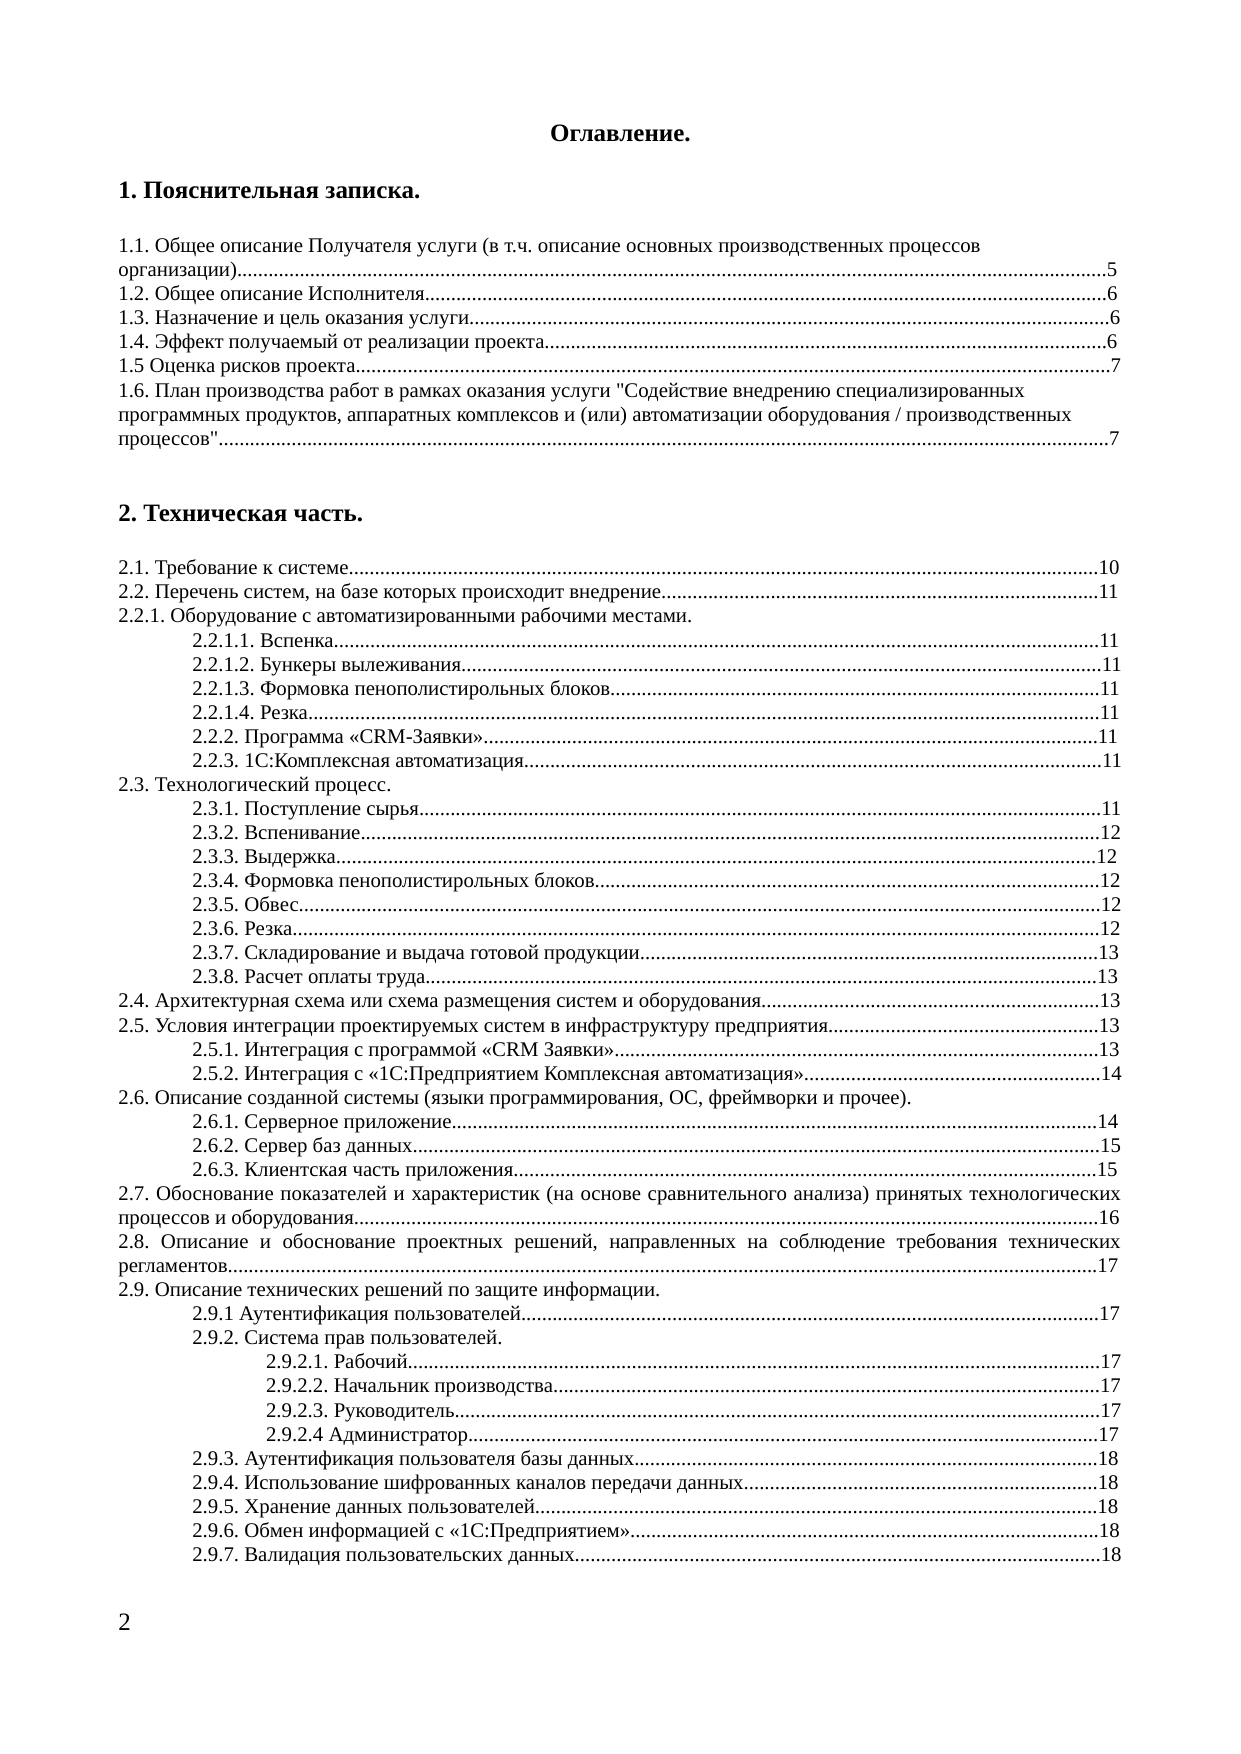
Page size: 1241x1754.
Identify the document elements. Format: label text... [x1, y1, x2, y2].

text 2.3.3. Выдержка..................................................................................................................................................12 [118, 844, 1122, 868]
text 2.3.2. Вспенивание..............................................................................................................................................12 [118, 820, 1122, 844]
text 2.3.1. Поступление сырья...................................................................................................................................11 [118, 796, 1122, 820]
text 2.9.4. Использование шифрованных каналов передачи данных....................................................................18 [118, 1470, 1122, 1494]
text 2.9.1 Аутентификация пользователей...............................................................................................................17 [118, 1301, 1122, 1325]
text 2.6.1. Серверное приложение............................................................................................................................14 [118, 1109, 1122, 1133]
text 2.8. Описание и обоснование проектных решений, направленных на соблюдение требования технических регламентов.......................................................................................................................................................................17 [118, 1229, 1122, 1277]
text 1.2. Общее описание Исполнителя...................................................................................................................................6 [118, 281, 1122, 305]
text 2.5. Условия интеграции проектируемых систем в инфраструктуру предприятия....................................................13 [118, 1012, 1122, 1037]
text 2.5.2. Интеграция с «1С:Предприятием Комплексная автоматизация».........................................................14 [118, 1061, 1122, 1085]
text 2.2.3. 1С:Комплексная автоматизация...............................................................................................................11 [118, 748, 1122, 772]
text 2.5.1. Интеграция с программой «CRM Заявки».............................................................................................13 [118, 1037, 1122, 1061]
text 1.1. Общее описание Получателя услуги (в т.ч. описание основных производственных процессов организации).......................................................................................................................................................................5 [118, 233, 1122, 281]
text 2.3.7. Складирование и выдача готовой продукции........................................................................................13 [118, 940, 1122, 964]
text 2.9.2.3. Руководитель............................................................................................................................17 [118, 1397, 1122, 1422]
text 1.6. План производства работ в рамках оказания услуги "Содействие внедрению специализированных программных продуктов, аппаратных комплексов и (или) автоматизации оборудования / производственных процессов"...........................................................................................................................................................................7 [118, 377, 1122, 450]
text 2.6.2. Сервер баз данных....................................................................................................................................15 [118, 1133, 1122, 1157]
text 2.9.2.1. Рабочий.....................................................................................................................................17 [118, 1349, 1122, 1373]
text 2.3.4. Формовка пенополистирольных блоков.................................................................................................12 [118, 868, 1122, 892]
text 2.9.6. Обмен информацией с «1С:Предприятием»..........................................................................................18 [118, 1518, 1122, 1542]
text 2.9.2. Система прав пользователей. [118, 1325, 1122, 1349]
text 2.9.7. Валидация пользовательских данных.....................................................................................................18 [118, 1542, 1122, 1566]
text 2.9.3. Аутентификация пользователя базы данных.........................................................................................18 [118, 1446, 1122, 1470]
text 2.2.1.2. Бункеры вылеживания...........................................................................................................................11 [118, 652, 1122, 676]
text 1.3. Назначение и цель оказания услуги...........................................................................................................................6 [118, 305, 1122, 329]
text 2.3.6. Резка...........................................................................................................................................................12 [118, 916, 1122, 940]
text 2.6.3. Клиентская часть приложения................................................................................................................15 [118, 1157, 1122, 1181]
text 2.4. Архитектурная схема или схема размещения систем и оборудования.................................................................13 [118, 988, 1122, 1012]
text 2.3.8. Расчет оплаты труда.................................................................................................................................13 [118, 964, 1122, 988]
text 2.6. Описание созданной системы (языки программирования, ОС, фреймворки и прочее). [118, 1085, 1122, 1109]
text 2.2.1.1. Вспенка...................................................................................................................................................11 [118, 627, 1122, 652]
text 2.7. Обоснование показателей и характеристик (на основе сравнительного анализа) принятых технологических процессов и оборудования...............................................................................................................................................16 [118, 1181, 1122, 1229]
text 2.9.2.4 Администратор.........................................................................................................................17 [118, 1422, 1122, 1446]
text 2.2.1. Оборудование с автоматизированными рабочими местами. [118, 603, 1122, 627]
text 2.3. Технологический процесс. [118, 772, 1122, 796]
text 2.2.2. Программа «CRM-Заявки»......................................................................................................................11 [118, 724, 1122, 748]
text 2.9.5. Хранение данных пользователей............................................................................................................18 [118, 1494, 1122, 1518]
text 2.9.2.2. Начальник производства.........................................................................................................17 [118, 1373, 1122, 1397]
text 2.2.1.3. Формовка пенополистирольных блоков..............................................................................................11 [118, 676, 1122, 700]
text 1.4. Эффект получаемый от реализации проекта............................................................................................................6 [118, 329, 1122, 353]
text 1. Пояснительная записка. [118, 176, 1122, 204]
text 2.1. Требование к системе................................................................................................................................................10 [118, 555, 1122, 579]
text 2.2. Перечень систем, на базе которых происходит внедрение....................................................................................11 [118, 579, 1122, 603]
text 2.2.1.4. Резка........................................................................................................................................................11 [118, 700, 1122, 724]
text 2. Техническая часть. [118, 498, 1122, 527]
text Оглавление. [118, 118, 1122, 147]
text 2.9. Описание технических решений по защите информации. [118, 1277, 1122, 1301]
text 1.5 Оценка рисков проекта.................................................................................................................................................7 [118, 353, 1122, 377]
text 2.3.5. Обвес..........................................................................................................................................................12 [118, 892, 1122, 916]
